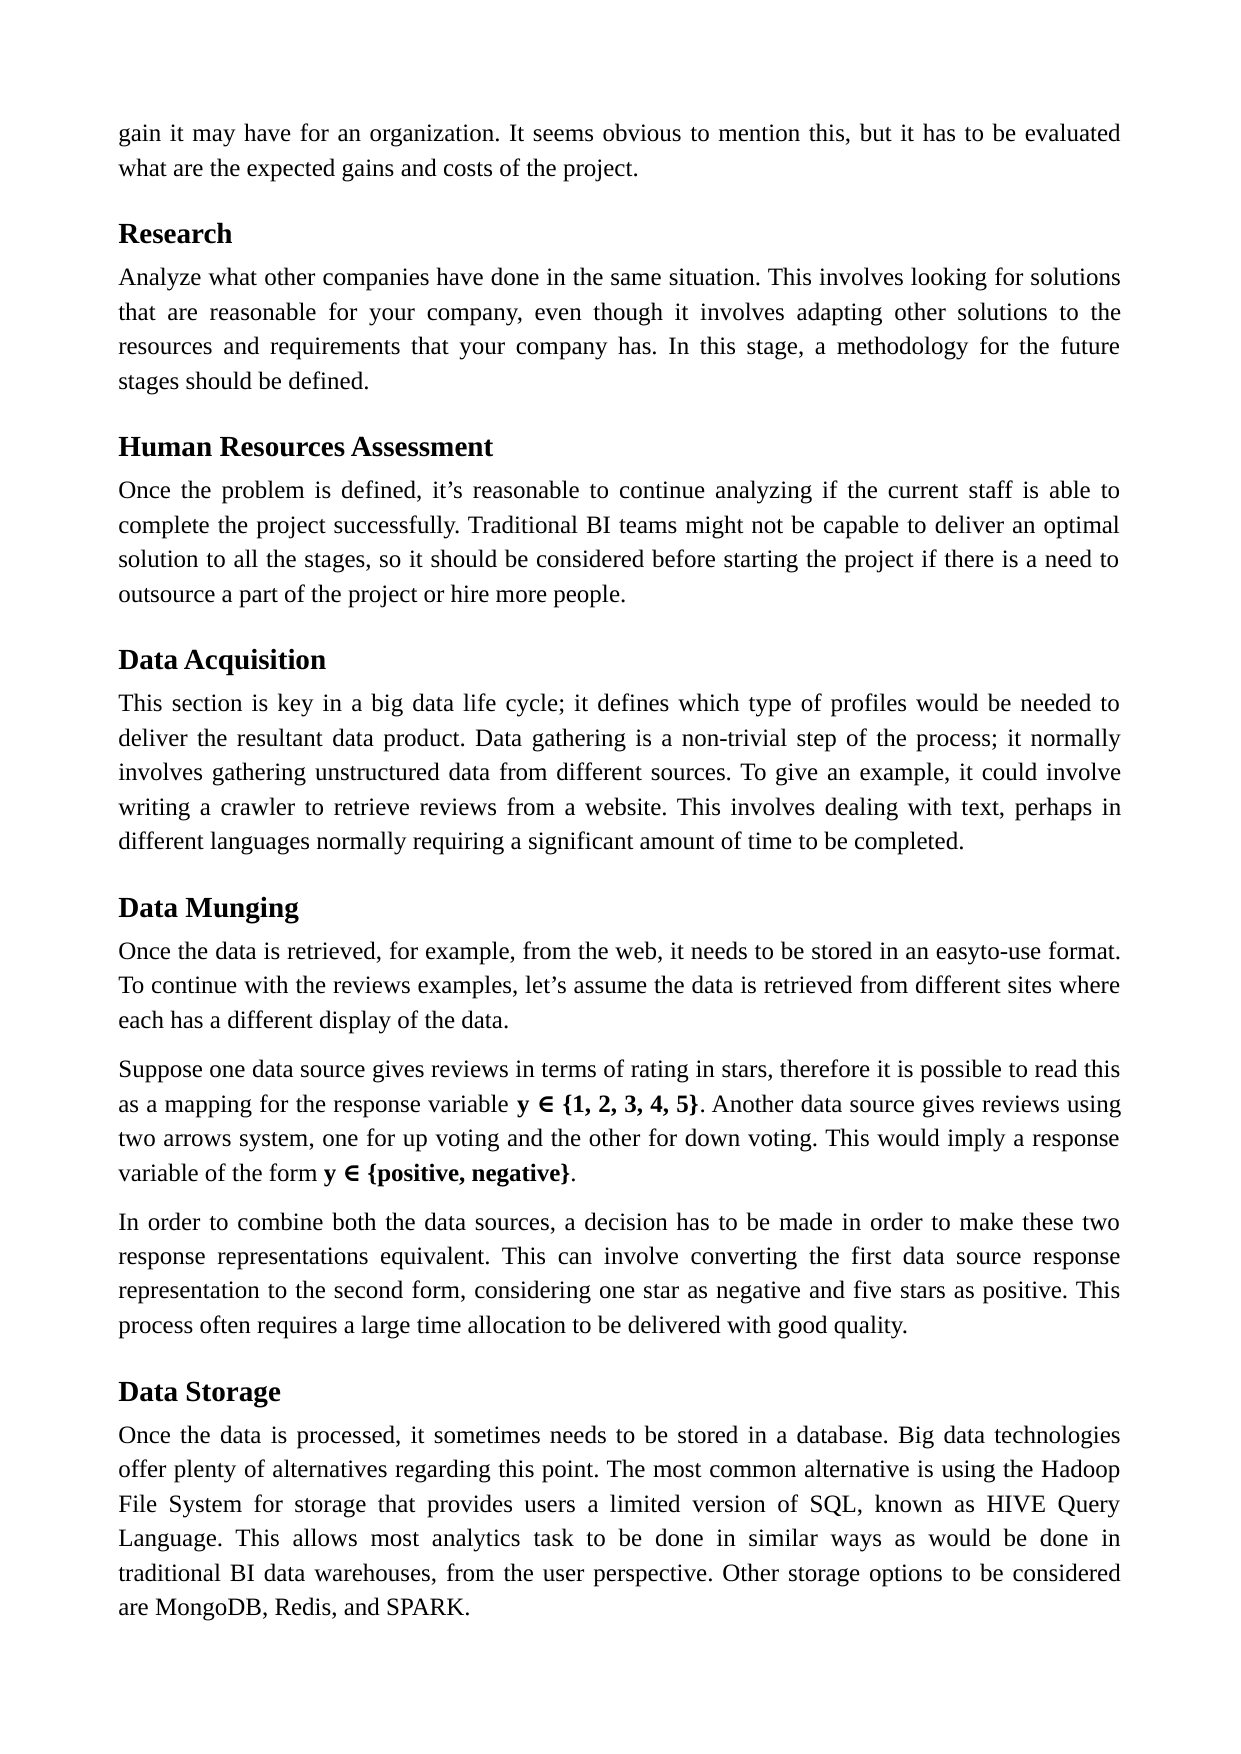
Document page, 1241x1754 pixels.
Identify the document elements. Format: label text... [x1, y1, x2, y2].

text gain it may have for an organization. It seems obvious to mention this, but it has to be evaluated what are the expected gains and costs of the project. [118, 118, 1122, 181]
text This section is key in a big data life cycle; it defines which type of profiles would be needed to deliver the resultant data product. Data gathering is a non-trivial step of the process; it normally involves gathering unstructured data from different sources. To give an example, it could involve writing a crawler to retrieve reviews from a website. This involves dealing with text, perhaps in different languages normally requiring a significant amount of time to be completed. [118, 688, 1122, 855]
text Once the problem is defined, it’s reasonable to continue analyzing if the current staff is able to complete the project successfully. Traditional BI teams might not be capable to deliver an optimal solution to all the stages, so it should be considered before starting the project if there is a need to outsource a part of the project or hire more people. [118, 475, 1122, 608]
subtitle Data Acquisition [118, 642, 1122, 676]
subtitle Data Storage [118, 1374, 1122, 1407]
text Once the data is processed, it sometimes needs to be stored in a database. Big data technologies offer plenty of alternatives regarding this point. The most common alternative is using the Hadoop File System for storage that provides users a limited version of SQL, known as HIVE Query Language. This allows most analytics task to be done in similar ways as would be done in traditional BI data warehouses, from the user perspective. Other storage options to be considered are MongoDB, Redis, and SPARK. [118, 1420, 1122, 1621]
text Suppose one data source gives reviews in terms of rating in stars, therefore it is possible to read this as a mapping for the response variable y ∈ {1, 2, 3, 4, 5}. Another data source gives reviews using two arrows system, one for up voting and the other for down voting. This would imply a response variable of the form y ∈ {positive, negative}. [118, 1054, 1122, 1186]
subtitle Data Munging [118, 890, 1122, 924]
subtitle Human Resources Assessment [118, 429, 1122, 463]
text In order to combine both the data sources, a decision has to be made in order to make these two response representations equivalent. This can involve converting the first data source response representation to the second form, considering one star as negative and five stars as positive. This process often requires a large time allocation to be delivered with good quality. [118, 1207, 1122, 1339]
text Analyze what other companies have done in the same situation. This involves looking for solutions that are reasonable for your company, even though it involves adapting other solutions to the resources and requirements that your company has. In this stage, a methodology for the future stages should be defined. [118, 262, 1122, 394]
subtitle Research [118, 216, 1122, 250]
text Once the data is retrieved, for example, from the web, it needs to be stored in an easyto-use format. To continue with the reviews examples, let’s assume the data is retrieved from different sites where each has a different display of the data. [118, 936, 1122, 1034]
